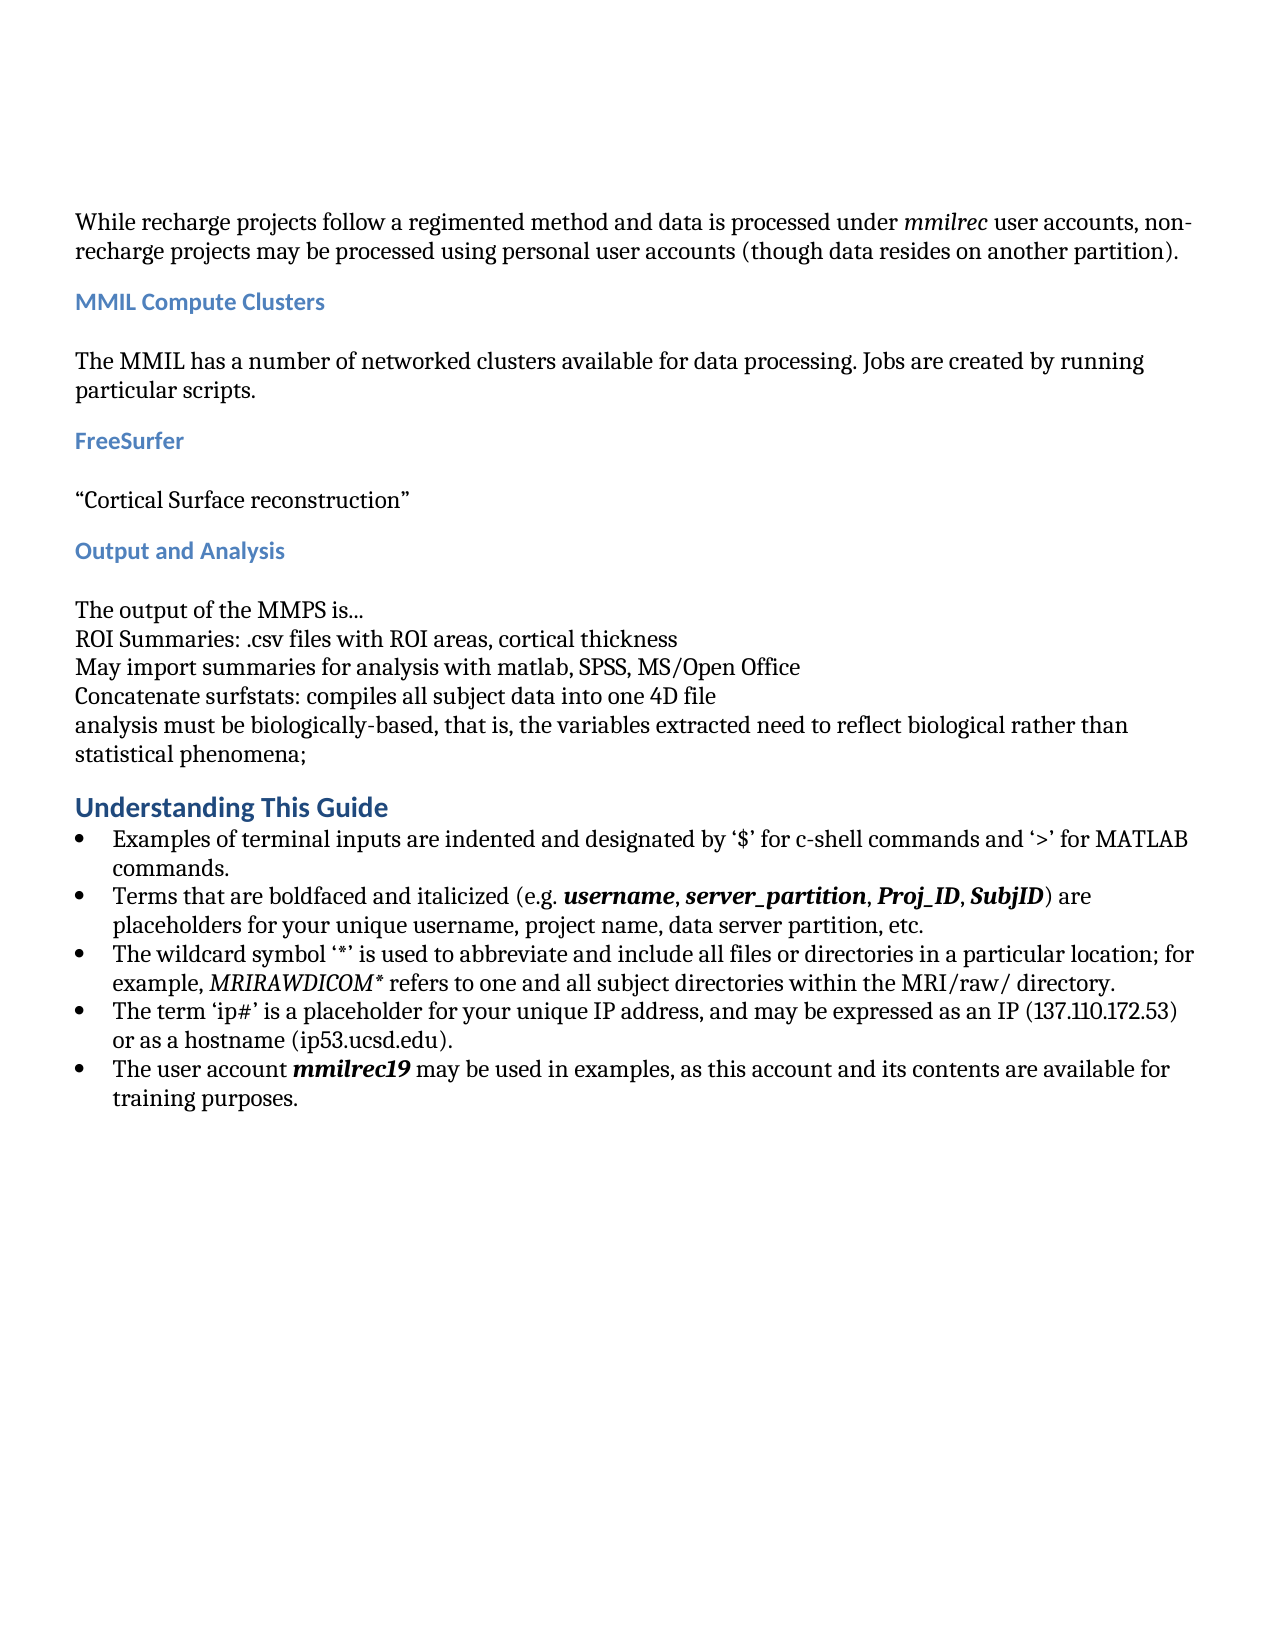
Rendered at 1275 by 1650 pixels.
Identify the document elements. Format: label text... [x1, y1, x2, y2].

subtitle Output and Analysis [75, 535, 1200, 566]
list Terms that are boldfaced and italicized (e.g. username, server_partition, Proj_ID, SubjID) are placeholders for your unique username, project name, data server partition, etc. [75, 882, 1200, 940]
subtitle FreeSurfer [75, 425, 1200, 456]
text The MMIL has a number of networked clusters available for data processing. Jobs are created by running particular scripts. [75, 347, 1200, 404]
text Concatenate surfstats: compiles all subject data into one 4D file [75, 682, 1200, 711]
text While recharge projects follow a regimented method and data is processed under mmilrec user accounts, non-recharge projects may be processed using personal user accounts (though data resides on another partition). [75, 208, 1200, 265]
list The term ‘ip#’ is a placeholder for your unique IP address, and may be expressed as an IP (137.110.172.53) or as a hostname (ip53.ucsd.edu). [75, 997, 1200, 1055]
subtitle MMIL Compute Clusters [75, 286, 1200, 317]
list Examples of terminal inputs are indented and designated by ‘$’ for c-shell commands and ‘>’ for MATLAB commands. [75, 825, 1200, 882]
text analysis must be biologically-based, that is, the variables extracted need to reflect biological rather than statistical phenomena; [75, 711, 1200, 768]
subtitle Understanding This Guide [75, 789, 1200, 825]
text May import summaries for analysis with matlab, SPSS, MS/Open Office [75, 653, 1200, 682]
text The output of the MMPS is... [75, 596, 1200, 624]
text “Cortical Surface reconstruction” [75, 486, 1200, 514]
list The wildcard symbol ‘*’ is used to abbreviate and include all files or directories in a particular location; for example, MRIRAWDICOM* refers to one and all subject directories within the MRI/raw/ directory. [75, 940, 1200, 997]
list The user account mmilrec19 may be used in examples, as this account and its contents are available for training purposes. [75, 1055, 1200, 1112]
text ROI Summaries: .csv files with ROI areas, cortical thickness [75, 624, 1200, 653]
